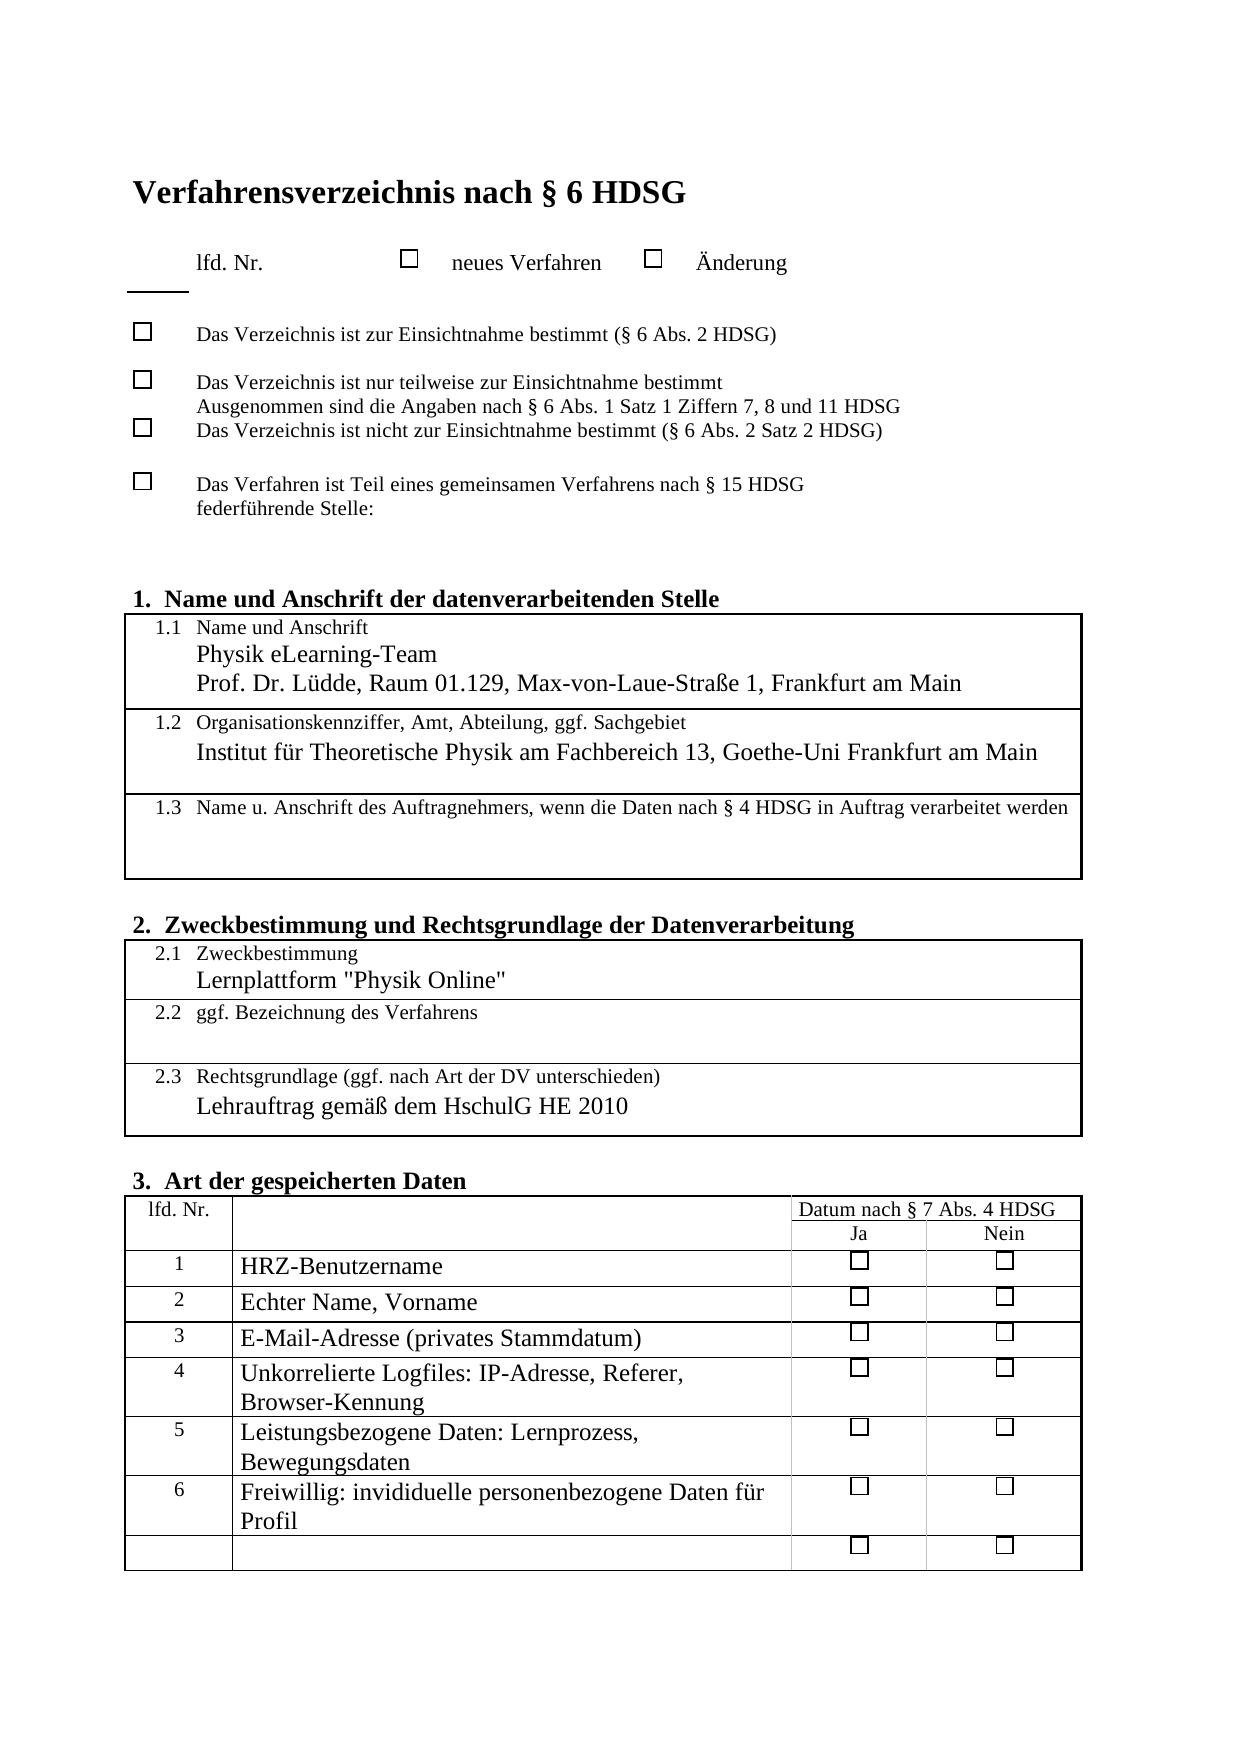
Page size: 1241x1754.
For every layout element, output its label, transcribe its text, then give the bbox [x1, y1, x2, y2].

table_cell Echter Name, Vorname [233, 1287, 791, 1321]
table_cell [125, 211, 1074, 249]
table_cell [927, 1417, 1080, 1475]
table_cell [126, 1028, 189, 1063]
table_cell [126, 737, 189, 793]
table_cell E-Mail-Adresse (privates Stammdatum) [233, 1323, 791, 1357]
table_cell [1075, 1137, 1081, 1195]
table_cell [792, 1536, 926, 1570]
table_cell [792, 1287, 926, 1321]
table_cell [927, 1287, 1080, 1321]
table_cell 2. Zweckbestimmung und Rechtsgrundlage der Datenverarbeitung [125, 880, 1074, 938]
table_cell [233, 1220, 791, 1250]
table_cell 2.3 [126, 1064, 189, 1091]
table_cell 1 [126, 1251, 232, 1286]
table_cell [927, 1251, 1080, 1286]
table_cell Freiwillig: invididuelle personenbezogene Daten für Profil [233, 1476, 791, 1534]
table_cell Das Verfahren ist Teil eines gemeinsamen Verfahrens nach § 15 HDSG federführende Stelle: [189, 472, 1074, 525]
table_cell [444, 291, 617, 322]
table_cell [126, 1220, 232, 1250]
table_cell [792, 1417, 926, 1475]
table_cell [1075, 211, 1081, 249]
table_cell [792, 1476, 926, 1534]
table_cell [126, 639, 189, 707]
table_cell Physik eLearning-Team Prof. Dr. Lüdde, Raum 01.129, Max-von-Laue-Straße 1, Frankfurt am Main [189, 639, 1080, 707]
table_cell [233, 1197, 791, 1220]
table_cell [125, 249, 189, 291]
table_cell [126, 965, 189, 999]
table_cell Lernplattform "Physik Online" [189, 965, 1080, 999]
table_cell 3. Art der gespeicherten Daten [125, 1137, 1074, 1195]
table_cell [125, 472, 189, 525]
table_cell 2.2 [126, 1000, 189, 1027]
table_cell [927, 1358, 1080, 1416]
table_cell [617, 249, 688, 291]
table_cell [373, 291, 444, 322]
table_cell [126, 1536, 232, 1570]
table_cell Name u. Anschrift des Auftragnehmers, wenn die Daten nach § 4 HDSG in Auftrag verarbeitet werden [189, 795, 1080, 820]
table_cell 4 [126, 1358, 232, 1416]
table_cell [125, 322, 189, 370]
table_cell [125, 291, 189, 322]
table_cell [617, 291, 688, 322]
table_cell neues Verfahren [444, 249, 617, 291]
table_cell Änderung [688, 249, 1074, 291]
table_cell [189, 291, 373, 322]
table_cell Das Verzeichnis ist zur Einsichtnahme bestimmt (§ 6 Abs. 2 HDSG) [189, 322, 1074, 370]
table_cell 1. Name und Anschrift der datenverarbeitenden Stelle [125, 525, 1074, 613]
table_cell Leistungsbezogene Daten: Lernprozess, Bewegungsdaten [233, 1417, 791, 1475]
table_cell Lehrauftrag gemäß dem HschulG HE 2010 [189, 1091, 1080, 1135]
table_cell [126, 820, 189, 878]
table_cell [688, 291, 1074, 322]
table_cell [1075, 418, 1081, 472]
table_cell Ja [792, 1221, 926, 1250]
table_cell 3 [126, 1323, 232, 1357]
table_cell Rechtsgrundlage (ggf. nach Art der DV unterschieden) [189, 1064, 1080, 1091]
table_cell 2 [126, 1287, 232, 1321]
table_cell [927, 1323, 1080, 1357]
table_cell [792, 1358, 926, 1416]
table_cell Organisationskennziffer, Amt, Abteilung, ggf. Sachgebiet [189, 710, 1080, 737]
table_cell [792, 1251, 926, 1286]
table_cell [126, 1091, 189, 1135]
table_cell [189, 820, 1080, 878]
table_cell [373, 249, 444, 291]
table_cell 1.2 [126, 710, 189, 737]
table_cell [125, 418, 189, 472]
table_cell HRZ-Benutzername [233, 1251, 791, 1286]
table_cell [1075, 249, 1081, 291]
table_cell Zweckbestimmung [189, 941, 1080, 965]
table_cell [927, 1536, 1080, 1570]
table_cell Nein [927, 1221, 1080, 1250]
table_header [1075, 172, 1081, 211]
table_cell [792, 1323, 926, 1357]
table_cell 1.1 [126, 615, 189, 639]
table_cell lfd. Nr. [126, 1197, 232, 1220]
table_cell ggf. Bezeichnung des Verfahrens [189, 1000, 1080, 1027]
table_cell [927, 1476, 1080, 1534]
table_cell [1075, 370, 1081, 418]
table_cell [1075, 322, 1081, 370]
table_cell 1.3 [126, 795, 189, 820]
table_cell lfd. Nr. [189, 249, 373, 291]
table_header Verfahrensverzeichnis nach § 6 HDSG [125, 172, 1074, 211]
table_cell [1075, 291, 1081, 322]
table_cell Name und Anschrift [189, 615, 1080, 639]
table_cell 6 [126, 1476, 232, 1534]
table_cell Das Verzeichnis ist nur teilweise zur Einsichtnahme bestimmt Ausgenommen sind die Angaben nach § 6 Abs. 1 Satz 1 Ziffern 7, 8 und 11 HDSG [189, 370, 1074, 418]
table_cell Institut für Theoretische Physik am Fachbereich 13, Goethe-Uni Frankfurt am Main [189, 737, 1080, 793]
table_cell 5 [126, 1417, 232, 1475]
table_cell [1075, 525, 1081, 613]
table_cell [233, 1536, 791, 1570]
table_cell Unkorrelierte Logfiles: IP-Adresse, Referer, Browser-Kennung [233, 1358, 791, 1416]
table_cell [125, 370, 189, 418]
table_cell Datum nach § 7 Abs. 4 HDSG [792, 1197, 1080, 1220]
table_cell [189, 1028, 1080, 1063]
table_cell [1075, 880, 1081, 938]
table_cell 2.1 [126, 941, 189, 965]
table_cell [1075, 472, 1081, 525]
table_cell Das Verzeichnis ist nicht zur Einsichtnahme bestimmt (§ 6 Abs. 2 Satz 2 HDSG) [189, 418, 1074, 472]
